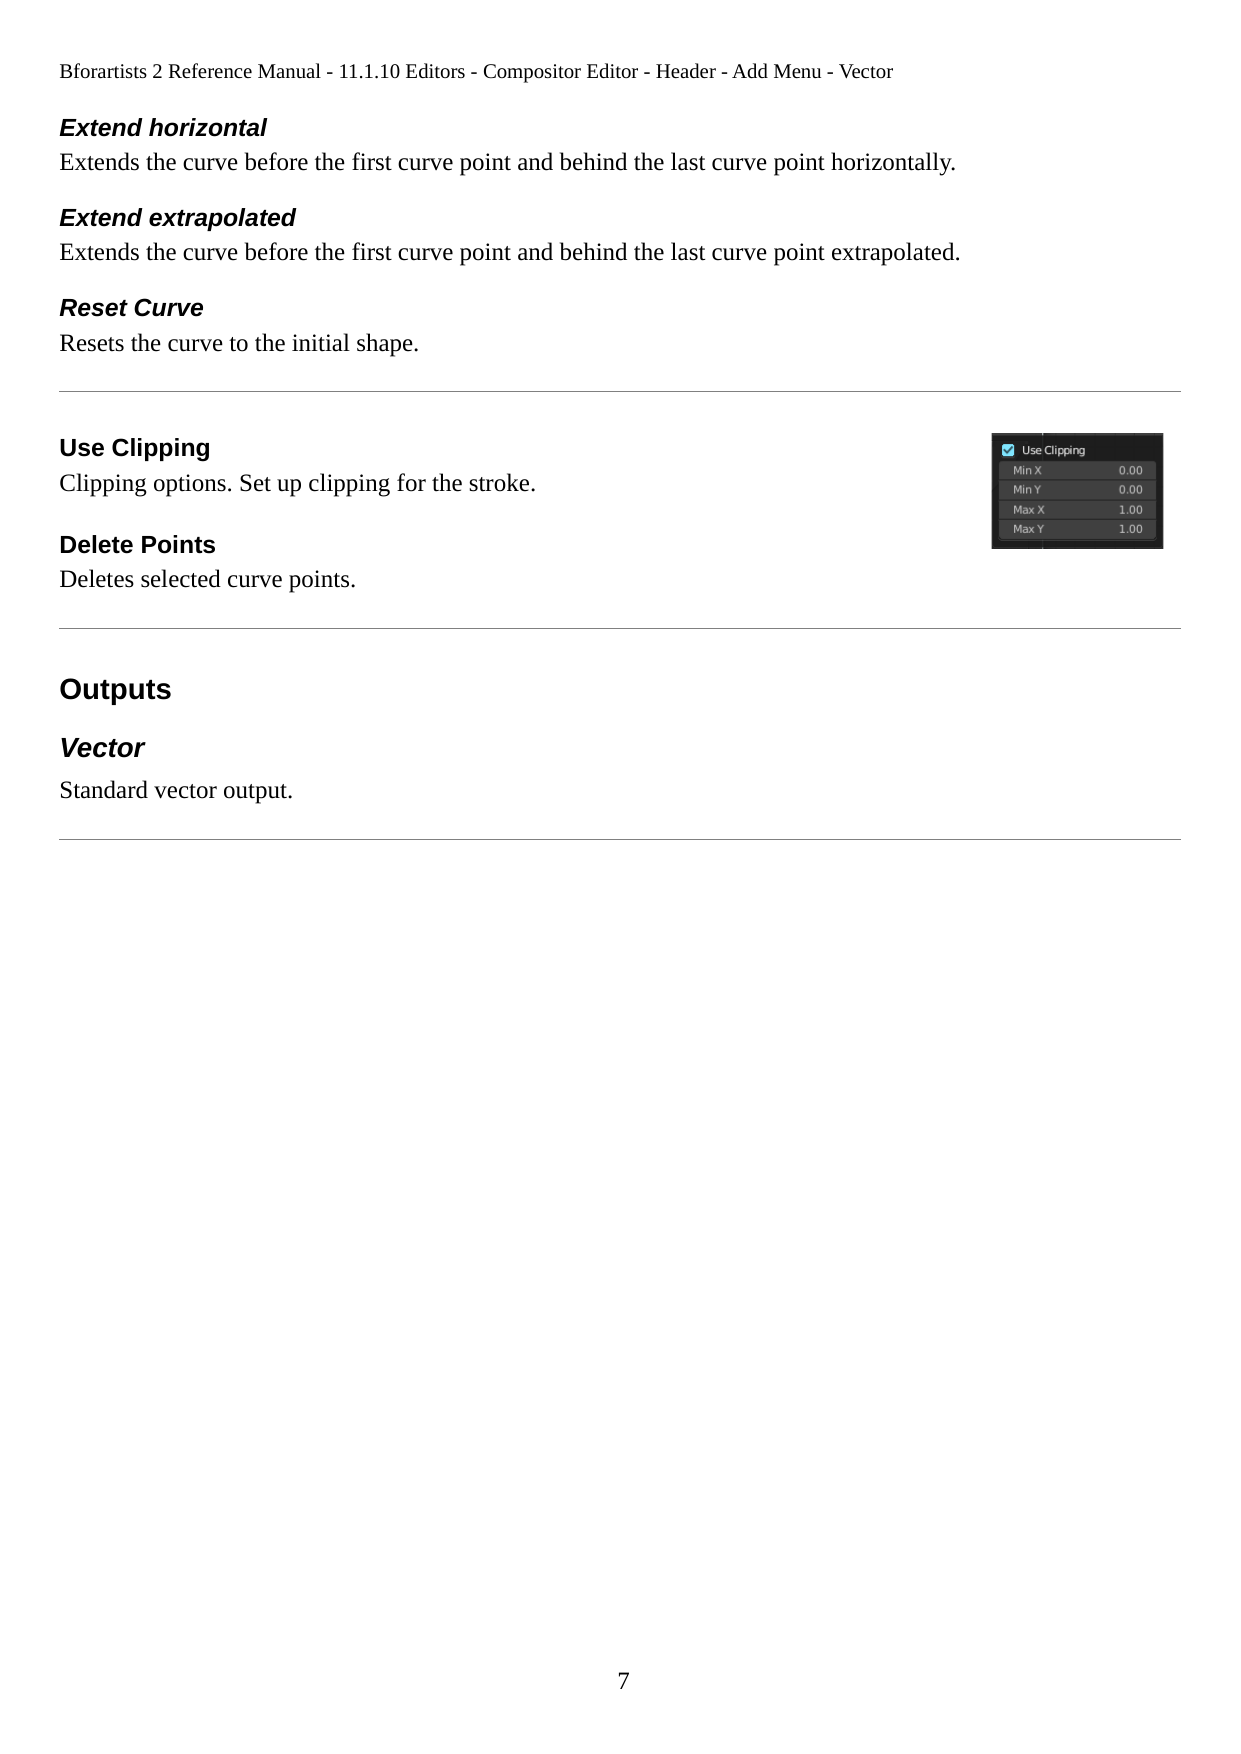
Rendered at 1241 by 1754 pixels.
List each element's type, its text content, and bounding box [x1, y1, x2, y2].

subtitle Extend extrapolated [59, 203, 1181, 231]
picture [991, 433, 1164, 549]
text Extends the curve before the first curve point and behind the last curve point horizontally. [59, 147, 1181, 176]
text Standard vector output. [59, 775, 1181, 804]
text Clipping options. Set up clipping for the stroke. [59, 468, 991, 497]
subtitle Use Clipping [59, 433, 991, 462]
text Extends the curve before the first curve point and behind the last curve point extrapolated. [59, 237, 1181, 266]
subtitle Outputs [59, 672, 1181, 706]
subtitle Vector [59, 731, 1181, 763]
text Resets the curve to the initial shape. [59, 328, 1181, 356]
subtitle Extend horizontal [59, 113, 1181, 141]
subtitle Delete Points [59, 530, 1181, 558]
subtitle Reset Curve [59, 293, 1181, 321]
text Deletes selected curve points. [59, 564, 1181, 593]
subtitle [1164, 433, 1181, 462]
